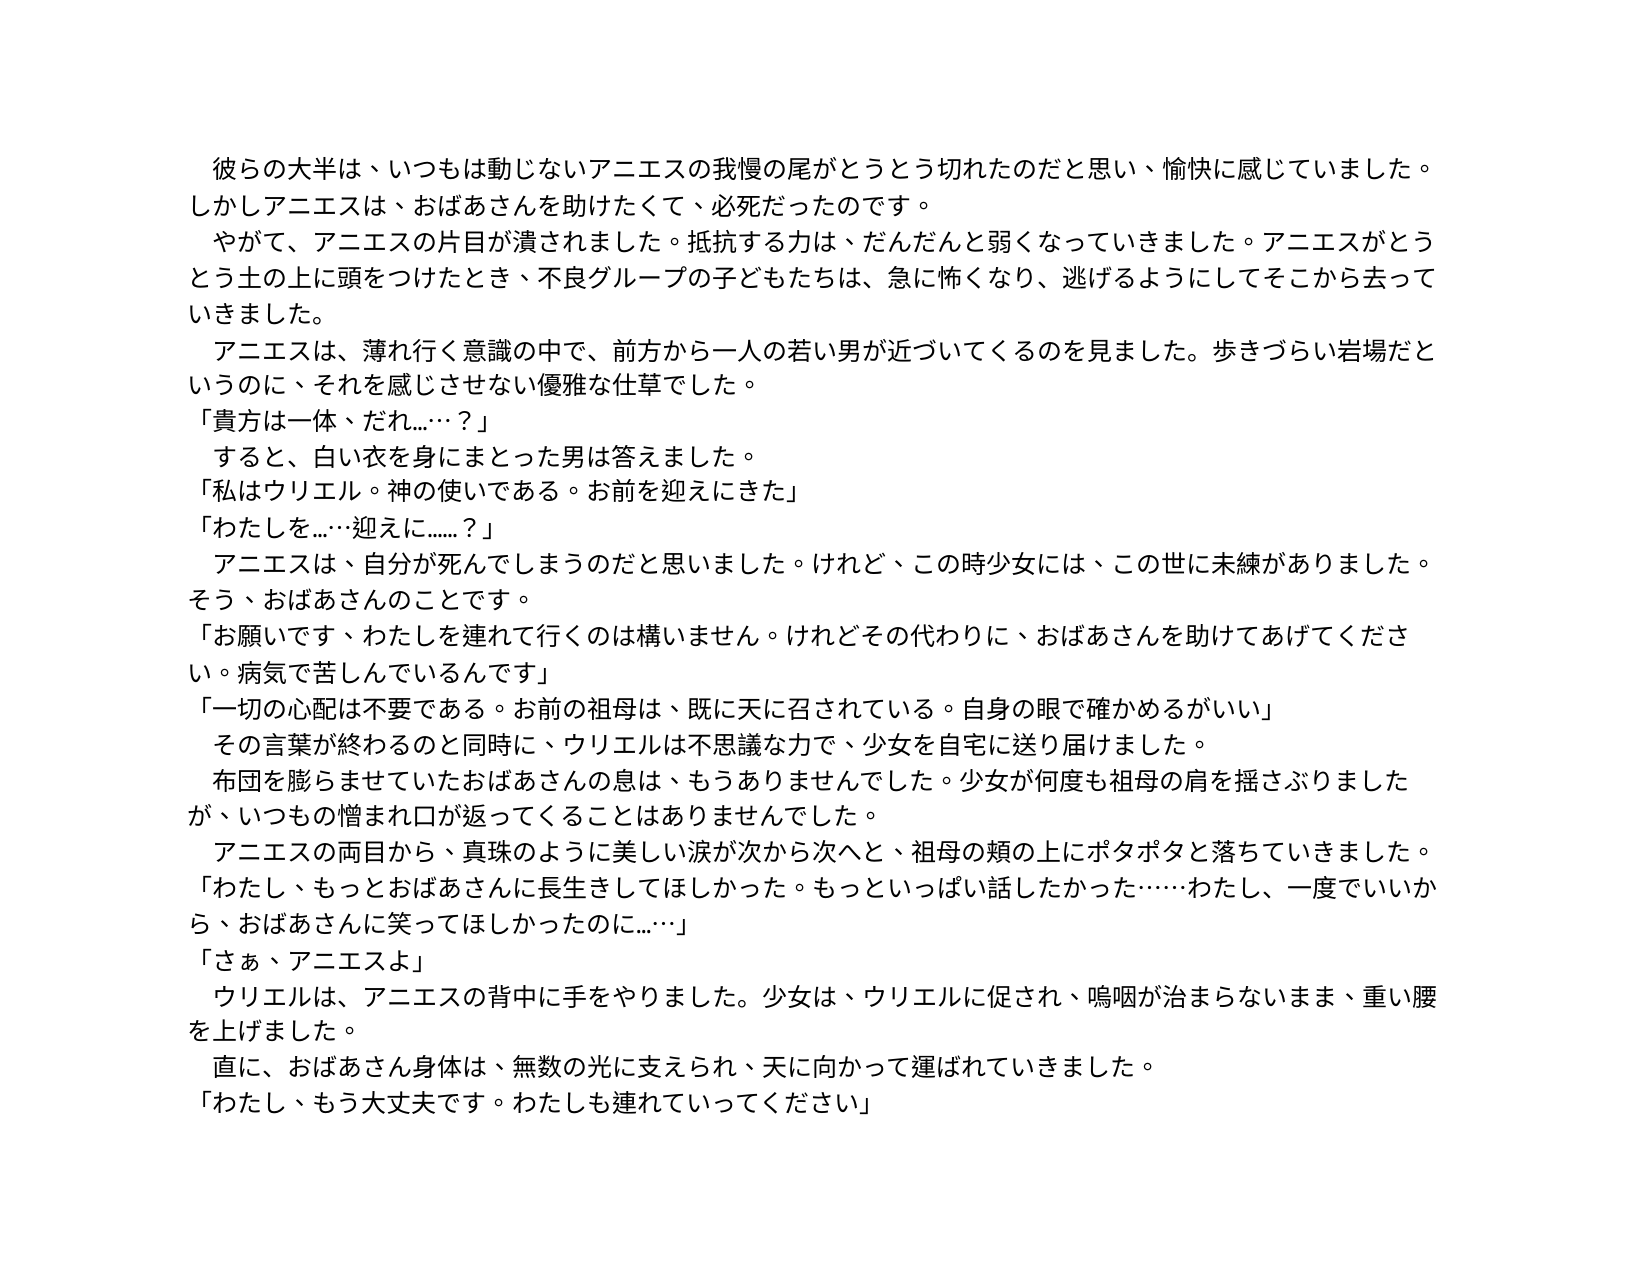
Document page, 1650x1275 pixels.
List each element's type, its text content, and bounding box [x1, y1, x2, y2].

text やがて、アニエスの片目が潰されました。抵抗する力は、だんだんと弱くなっていきました。アニエスがとうとう土の上に頭をつけたとき、不良グループの子どもたちは、急に怖くなり、逃げるようにしてそこから去っていきました。 [187, 222, 1453, 331]
text 「貴方は一体、だれ……？」 [187, 402, 1453, 438]
text 直に、おばあさん身体は、無数の光に支えられ、天に向かって運ばれていきました。 [187, 1047, 1453, 1084]
text 「一切の心配は不要である。お前の祖母は、既に天に召されている。自身の眼で確かめるがいい」 [187, 689, 1453, 726]
text ウリエルは、アニエスの背中に手をやりました。少女は、ウリエルに促され、嗚咽が治まらないまま、重い腰を上げました。 [187, 977, 1453, 1047]
text アニエスは、自分が死んでしまうのだと思いました。けれど、この時少女には、この世に未練がありました。そう、おばあさんのことです。 [187, 544, 1453, 617]
text 「わたしを……迎えに……？」 [187, 508, 1453, 544]
text 「お願いです、わたしを連れて行くのは構いません。けれどその代わりに、おばあさんを助けてあげてください。病気で苦しんでいるんです」 [187, 617, 1453, 689]
text 「私はウリエル。神の使いである。お前を迎えにきた」 [187, 474, 1453, 508]
text 「わたし、もう大丈夫です。わたしも連れていってください」 [187, 1084, 1453, 1120]
text 「わたし、もっとおばあさんに長生きしてほしかった。もっといっぱい話したかった……わたし、一度でいいから、おばあさんに笑ってほしかったのに……」 [187, 868, 1453, 941]
text 彼らの大半は、いつもは動じないアニエスの我慢の尾がとうとう切れたのだと思い、愉快に感じていました。しかしアニエスは、おばあさんを助けたくて、必死だったのです。 [187, 150, 1453, 222]
text アニエスの両目から、真珠のように美しい涙が次から次へと、祖母の頬の上にポタポタと落ちていきました。 [187, 832, 1453, 868]
text アニエスは、薄れ行く意識の中で、前方から一人の若い男が近づいてくるのを見ました。歩きづらい岩場だというのに、それを感じさせない優雅な仕草でした。 [187, 331, 1453, 402]
text すると、白い衣を身にまとった男は答えました。 [187, 438, 1453, 474]
text 「さぁ、アニエスよ」 [187, 941, 1453, 977]
text 布団を膨らませていたおばあさんの息は、もうありませんでした。少女が何度も祖母の肩を揺さぶりましたが、いつもの憎まれ口が返ってくることはありませんでした。 [187, 762, 1453, 832]
text その言葉が終わるのと同時に、ウリエルは不思議な力で、少女を自宅に送り届けました。 [187, 726, 1453, 762]
